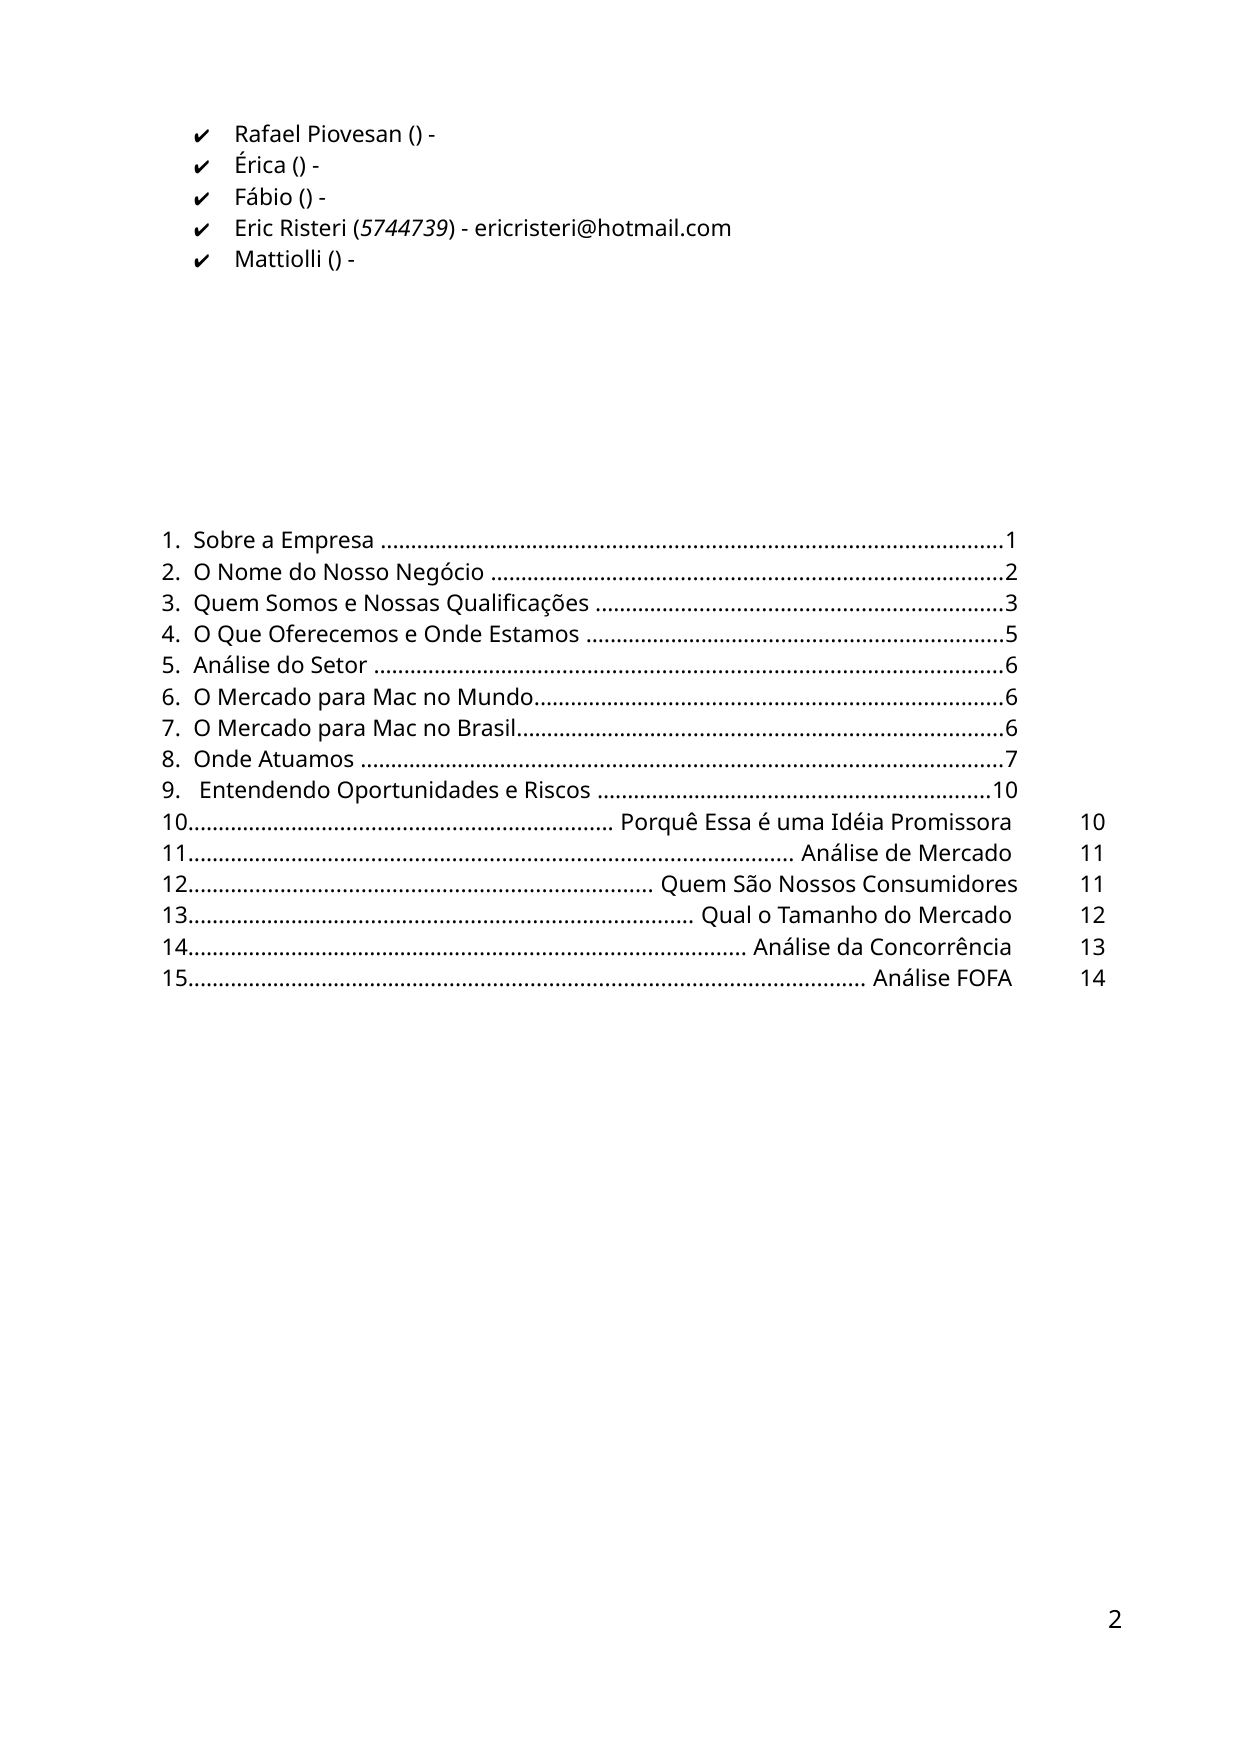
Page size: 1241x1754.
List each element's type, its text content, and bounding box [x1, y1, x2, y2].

list Análise da Concorrência 13 [156, 931, 1122, 962]
list Sobre a Empresa 1 [156, 524, 1122, 556]
list Análise do Setor 6 [156, 649, 1122, 681]
list Mattiolli () - [118, 243, 1122, 274]
list Porquê Essa é uma Idéia Promissora 10 [156, 806, 1122, 837]
list Fábio () - [118, 181, 1122, 212]
list Análise de Mercado 11 [156, 837, 1122, 868]
list Érica () - [118, 149, 1122, 181]
list Rafael Piovesan () - [118, 118, 1122, 149]
list Entendendo Oportunidades e Riscos 10 [156, 774, 1122, 806]
list Quem São Nossos Consumidores 11 [156, 868, 1122, 899]
list O Que Oferecemos e Onde Estamos 5 [156, 618, 1122, 649]
list Análise FOFA 14 [156, 962, 1122, 993]
list O Mercado para Mac no Mundo 6 [156, 681, 1122, 712]
list Onde Atuamos 7 [156, 743, 1122, 774]
list Quem Somos e Nossas Qualificações 3 [156, 587, 1122, 618]
list Qual o Tamanho do Mercado 12 [156, 899, 1122, 931]
list O Mercado para Mac no Brasil 6 [156, 712, 1122, 743]
list O Nome do Nosso Negócio 2 [156, 556, 1122, 587]
list Eric Risteri (5744739) - ericristeri@hotmail.com [118, 212, 1122, 243]
